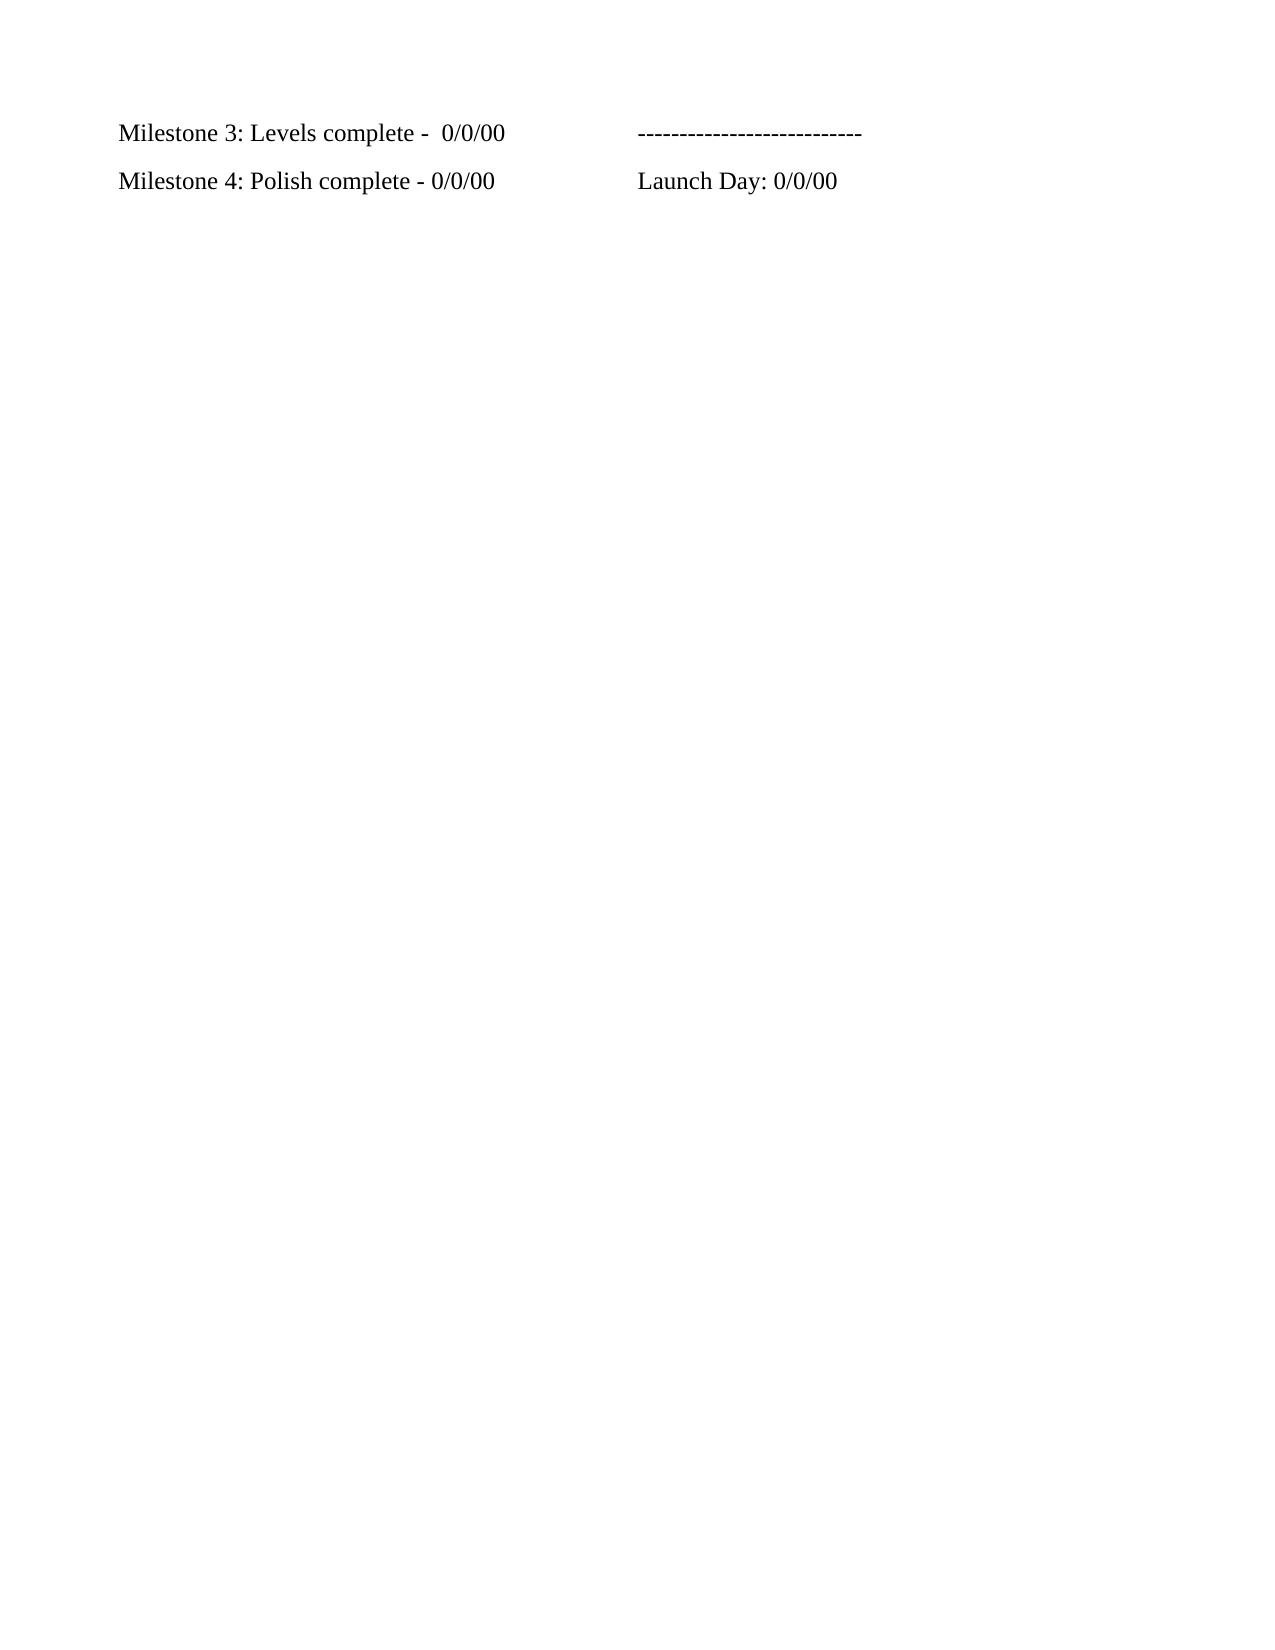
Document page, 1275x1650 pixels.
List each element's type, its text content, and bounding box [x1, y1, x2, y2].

text Milestone 3: Levels complete - 0/0/00 [118, 118, 637, 147]
text Launch Day: 0/0/00 [637, 166, 1157, 194]
text --------------------------- [637, 118, 1157, 147]
text Milestone 4: Polish complete - 0/0/00 [118, 166, 637, 194]
